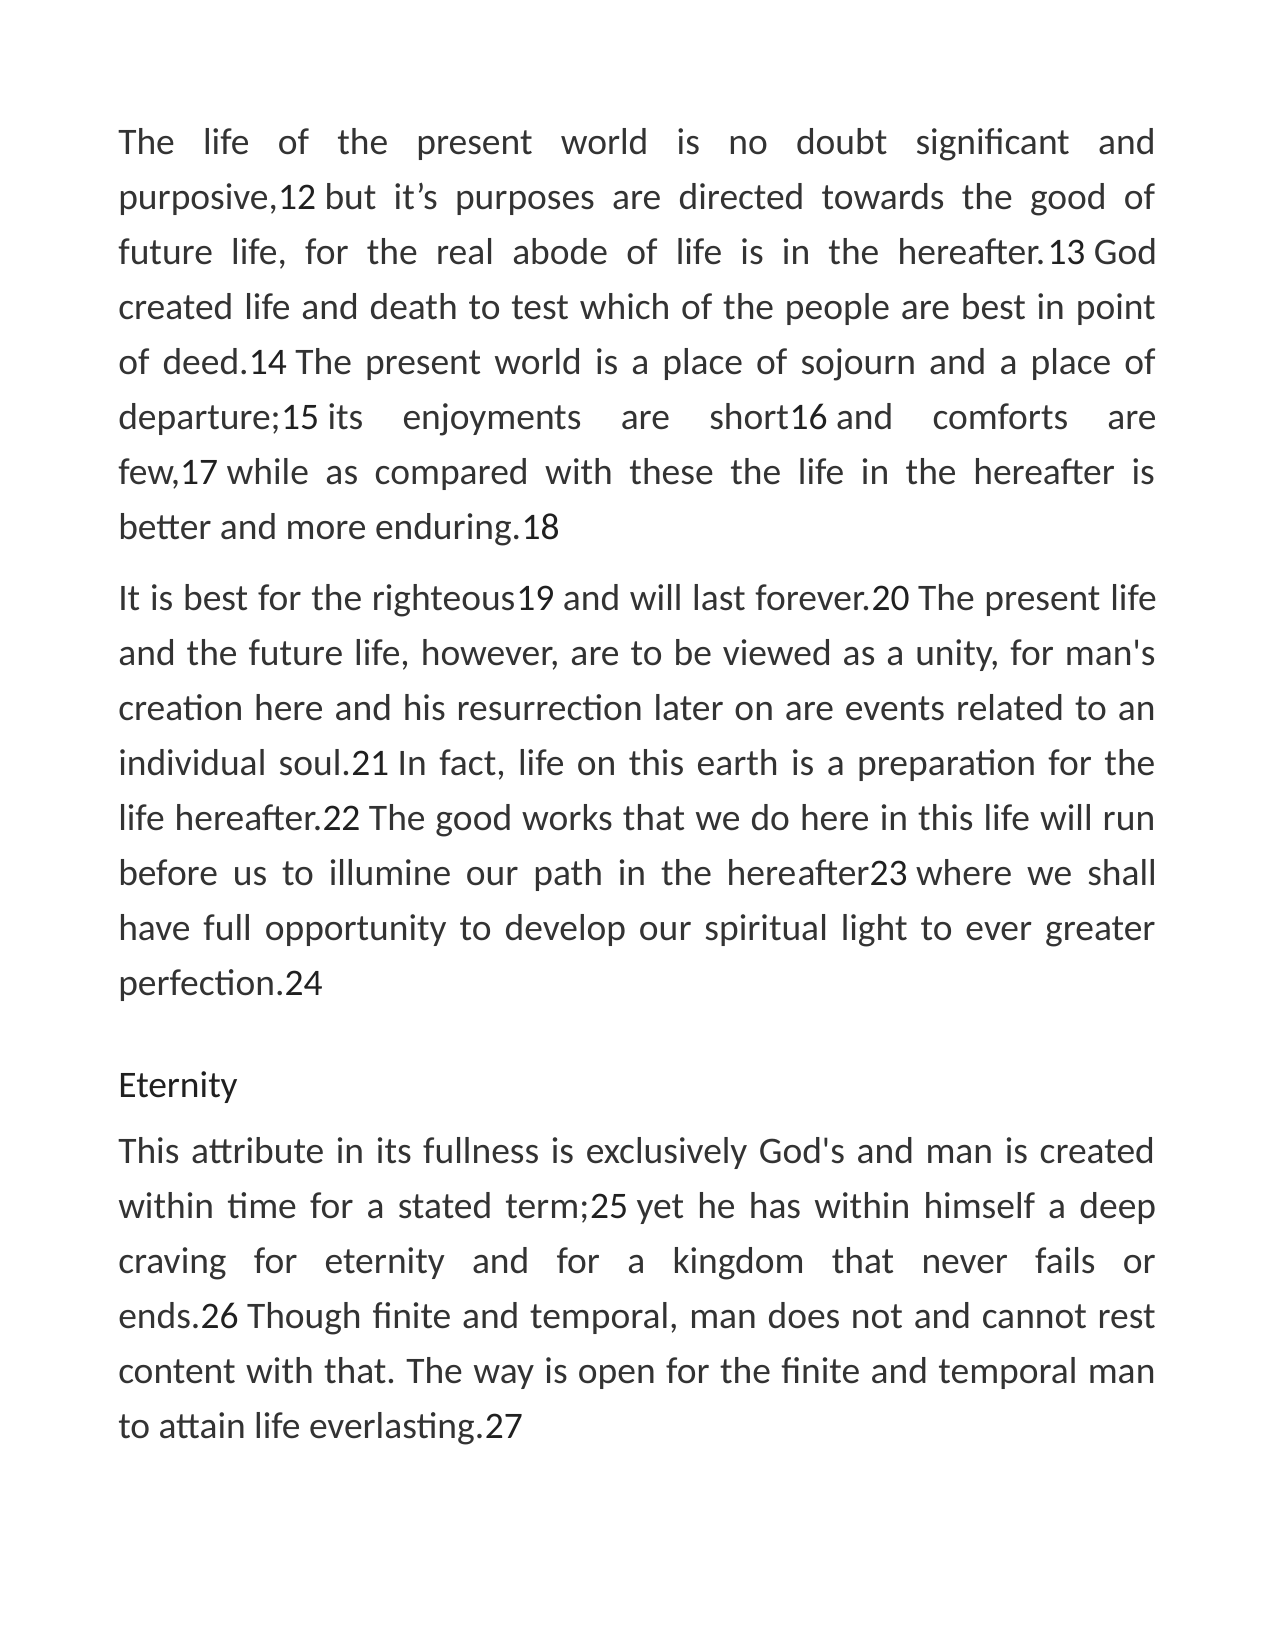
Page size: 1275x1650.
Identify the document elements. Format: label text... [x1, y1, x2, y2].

text The life of the present world is no doubt significant and purposive,12 but it’s purposes are directed towards the good of future life, for the real abode of life is in the hereafter.13 God created life and death to test which of the people are best in point of deed.14 The present world is a place of sojourn and a place of departure;15 its enjoyments are short16 and comforts are few,17 while as compared with these the life in the hereafter is better and more enduring.18 [118, 118, 1157, 549]
text It is best for the righteous19 and will last forever.20 The present life and the future life, however, are to be viewed as a unity, for man's creation here and his resurrection later on are events related to an individual soul.21 In fact, life on this earth is a preparation for the life hereafter.22 The good works that we do here in this life will run before us to illumine our path in the here­after23 where we shall have full opportunity to develop our spiritual light to ever greater perfection.24 [118, 574, 1157, 1004]
subtitle Eternity [118, 1061, 1157, 1106]
text This attribute in its fullness is exclusively God's and man is created within time for a stated term;25 yet he has within himself a deep craving for eternity and for a kingdom that never fails or ends.26 Though finite and temporal, man does not and cannot rest content with that. The way is open for the finite and temporal man to attain life everlasting.27 [118, 1127, 1157, 1447]
